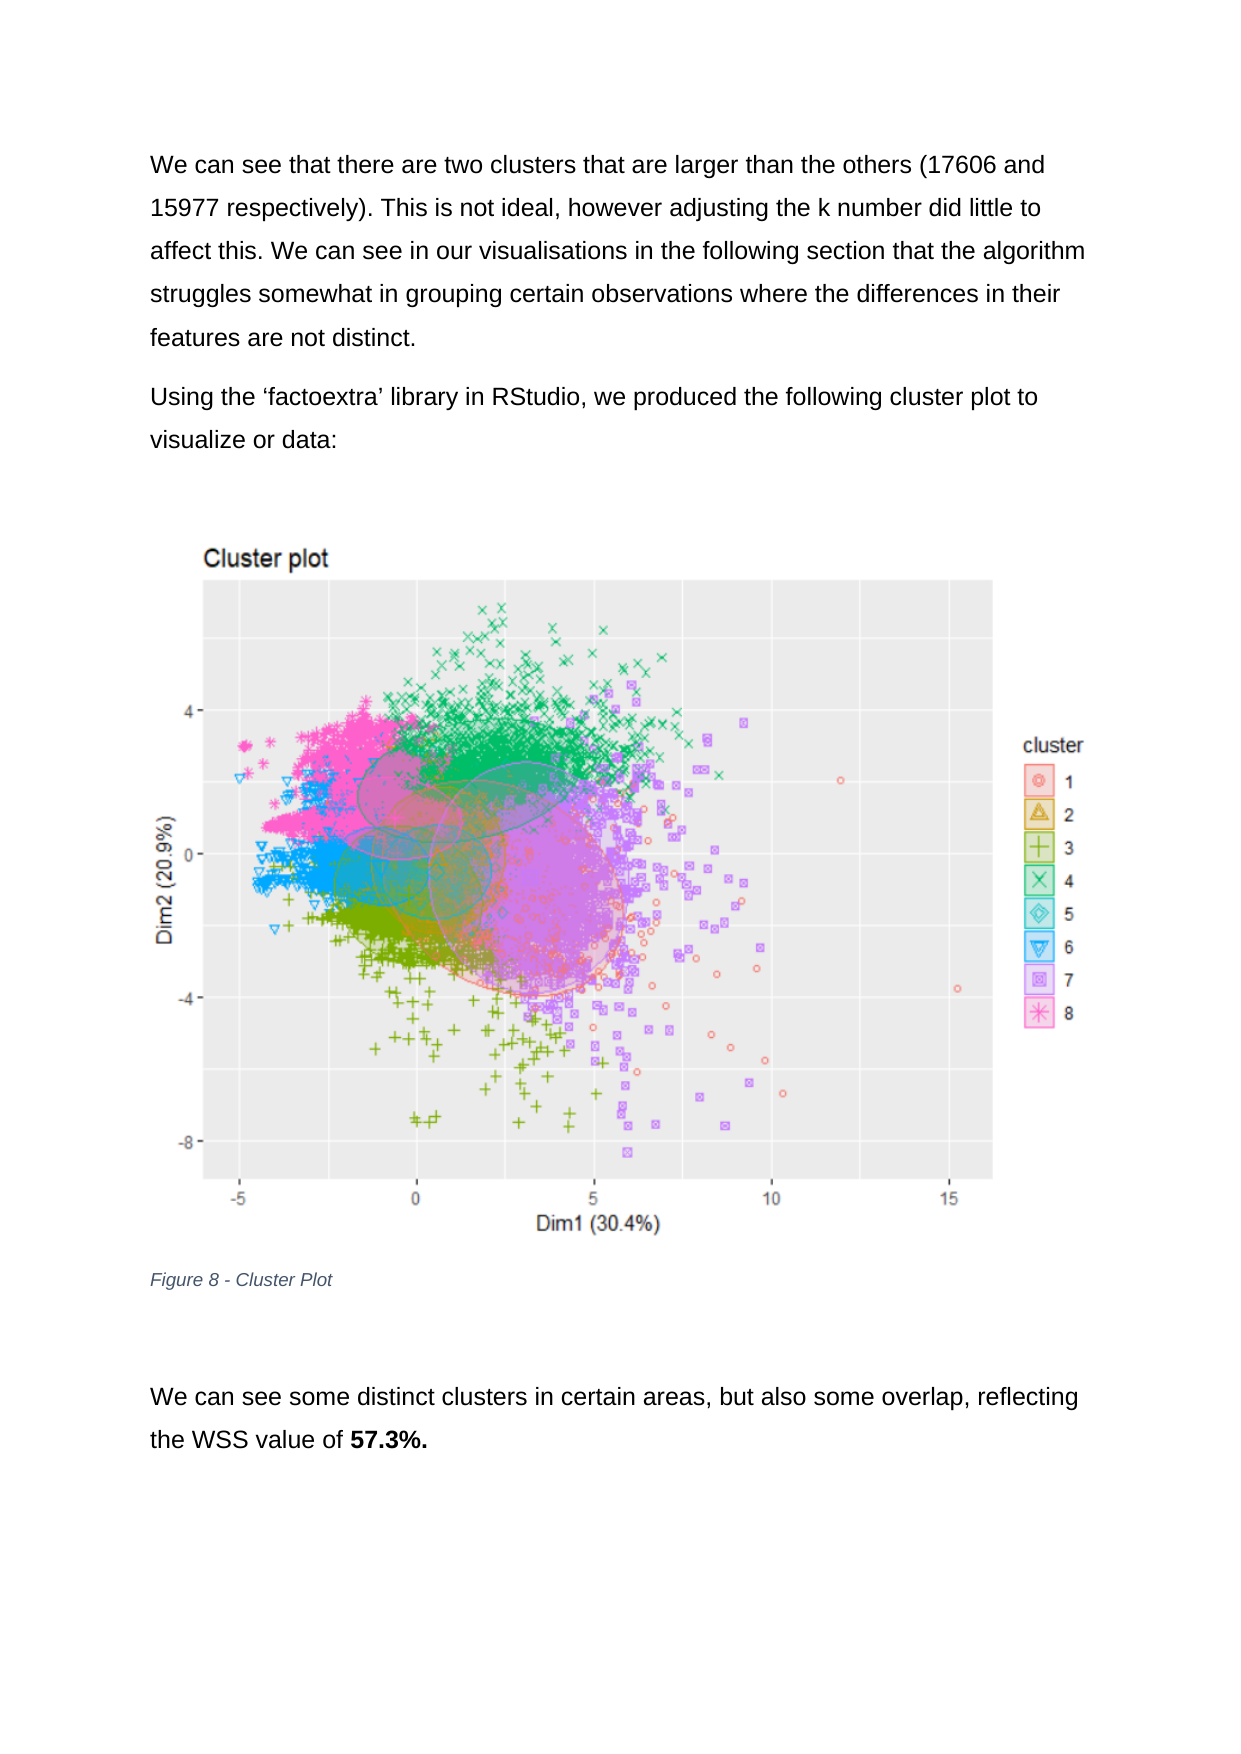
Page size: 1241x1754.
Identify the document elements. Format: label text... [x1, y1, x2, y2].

text We can see that there are two clusters that are larger than the others (17606 and 15977 respectively). This is not ideal, however adjusting the k number did little to affect this. We can see in our visualisations in the following section that the algorithm struggles somewhat in grouping certain observations where the differences in their features are not distinct. [150, 150, 1090, 351]
text Using the ‘factoextra’ library in RStudio, we produced the following cluster plot to visualize or data: [150, 382, 1090, 454]
text We can see some distinct clusters in certain areas, but also some overlap, reflecting the WSS value of 57.3%. [150, 1381, 1090, 1453]
text Figure 8 - Cluster Plot [150, 1268, 1090, 1290]
